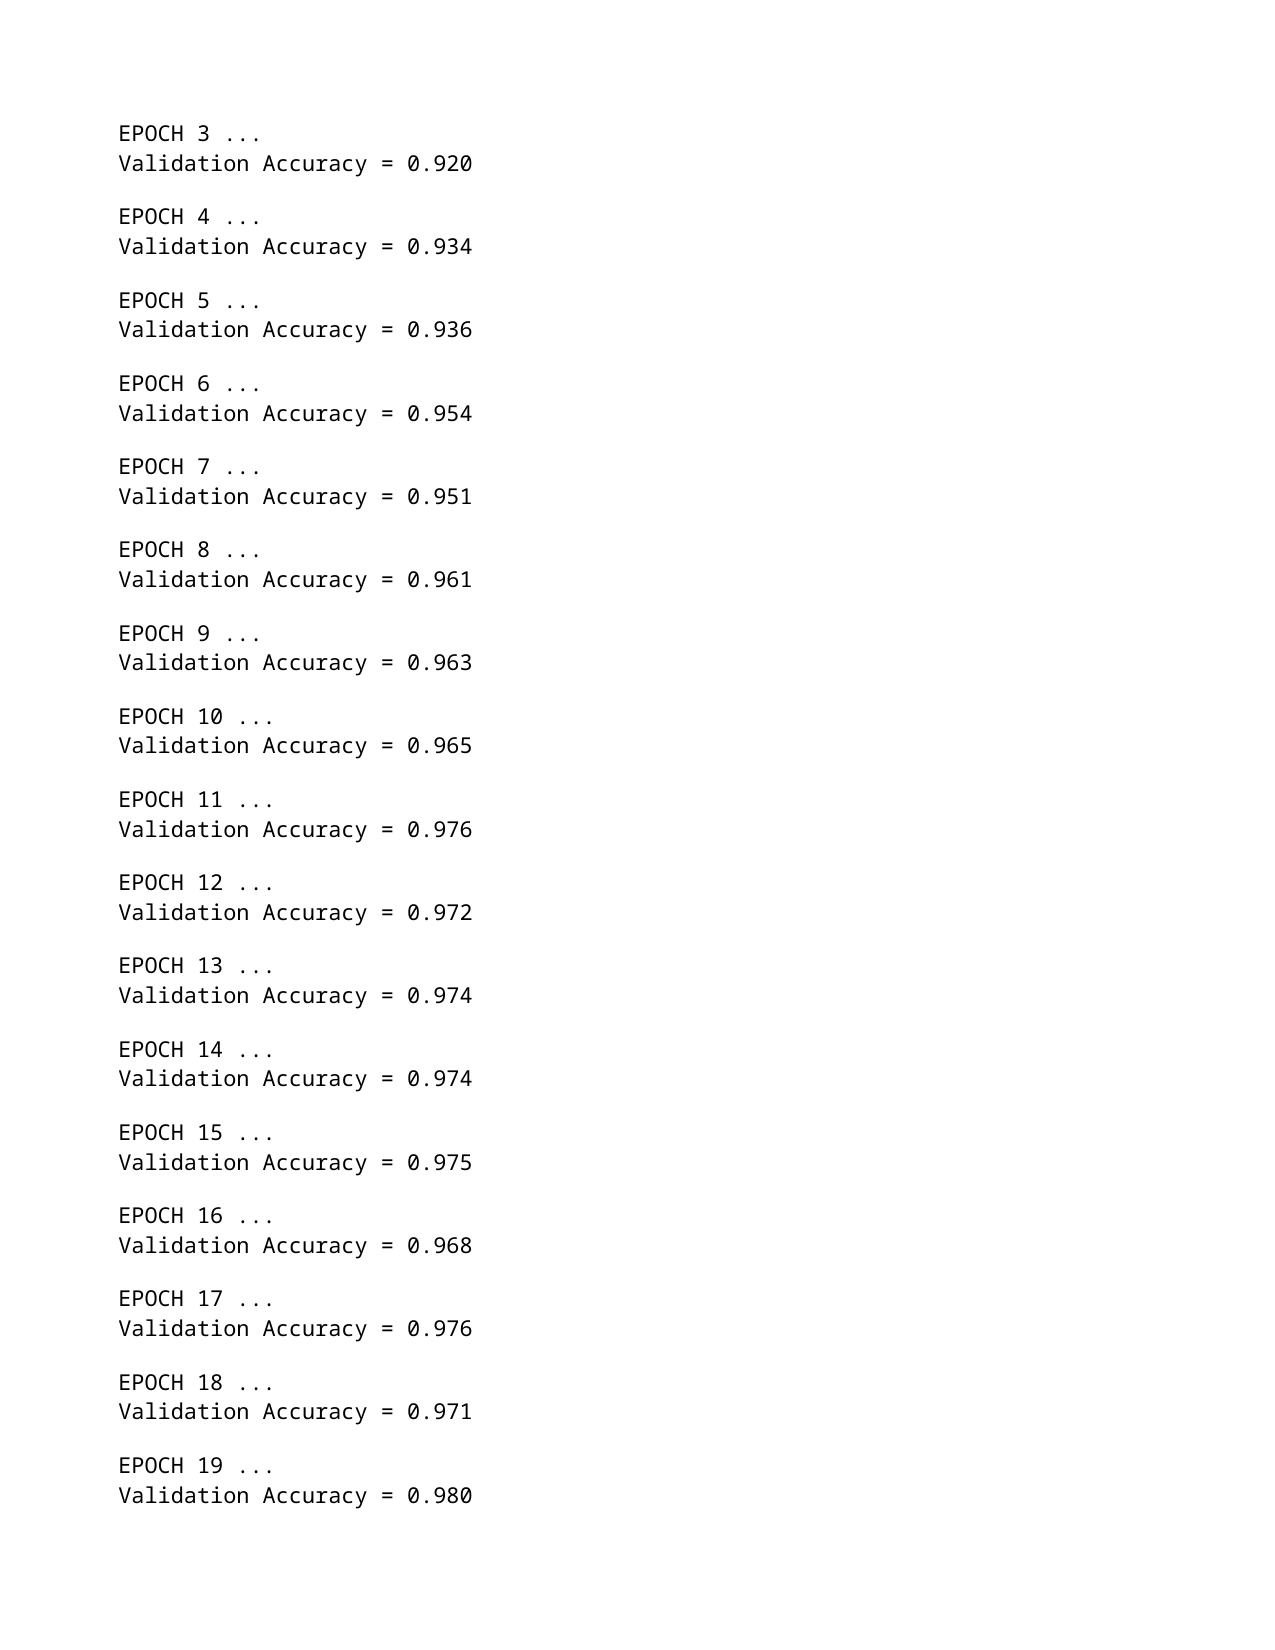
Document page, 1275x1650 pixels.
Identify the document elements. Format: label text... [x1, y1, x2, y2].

text EPOCH 5 ... [118, 284, 1157, 314]
text Validation Accuracy = 0.951 [118, 481, 1157, 511]
text EPOCH 10 ... [118, 701, 1157, 731]
text Validation Accuracy = 0.976 [118, 814, 1157, 843]
text Validation Accuracy = 0.980 [118, 1479, 1157, 1509]
text Validation Accuracy = 0.965 [118, 731, 1157, 760]
text EPOCH 9 ... [118, 617, 1157, 647]
text EPOCH 15 ... [118, 1117, 1157, 1147]
text EPOCH 18 ... [118, 1367, 1157, 1396]
text EPOCH 3 ... [118, 118, 1157, 148]
text Validation Accuracy = 0.934 [118, 231, 1157, 261]
text Validation Accuracy = 0.954 [118, 398, 1157, 427]
text EPOCH 19 ... [118, 1450, 1157, 1479]
text EPOCH 14 ... [118, 1034, 1157, 1063]
text Validation Accuracy = 0.961 [118, 564, 1157, 594]
text Validation Accuracy = 0.971 [118, 1396, 1157, 1426]
text Validation Accuracy = 0.936 [118, 314, 1157, 344]
text Validation Accuracy = 0.963 [118, 647, 1157, 677]
text Validation Accuracy = 0.975 [118, 1147, 1157, 1176]
text EPOCH 4 ... [118, 201, 1157, 231]
text Validation Accuracy = 0.968 [118, 1230, 1157, 1260]
text EPOCH 11 ... [118, 784, 1157, 814]
text EPOCH 16 ... [118, 1200, 1157, 1230]
text Validation Accuracy = 0.974 [118, 980, 1157, 1010]
text EPOCH 7 ... [118, 451, 1157, 481]
text Validation Accuracy = 0.972 [118, 897, 1157, 927]
text EPOCH 8 ... [118, 534, 1157, 564]
text EPOCH 13 ... [118, 950, 1157, 980]
text Validation Accuracy = 0.976 [118, 1313, 1157, 1343]
text Validation Accuracy = 0.920 [118, 148, 1157, 178]
text EPOCH 6 ... [118, 368, 1157, 398]
text EPOCH 12 ... [118, 867, 1157, 897]
text EPOCH 17 ... [118, 1283, 1157, 1313]
text Validation Accuracy = 0.974 [118, 1063, 1157, 1093]
